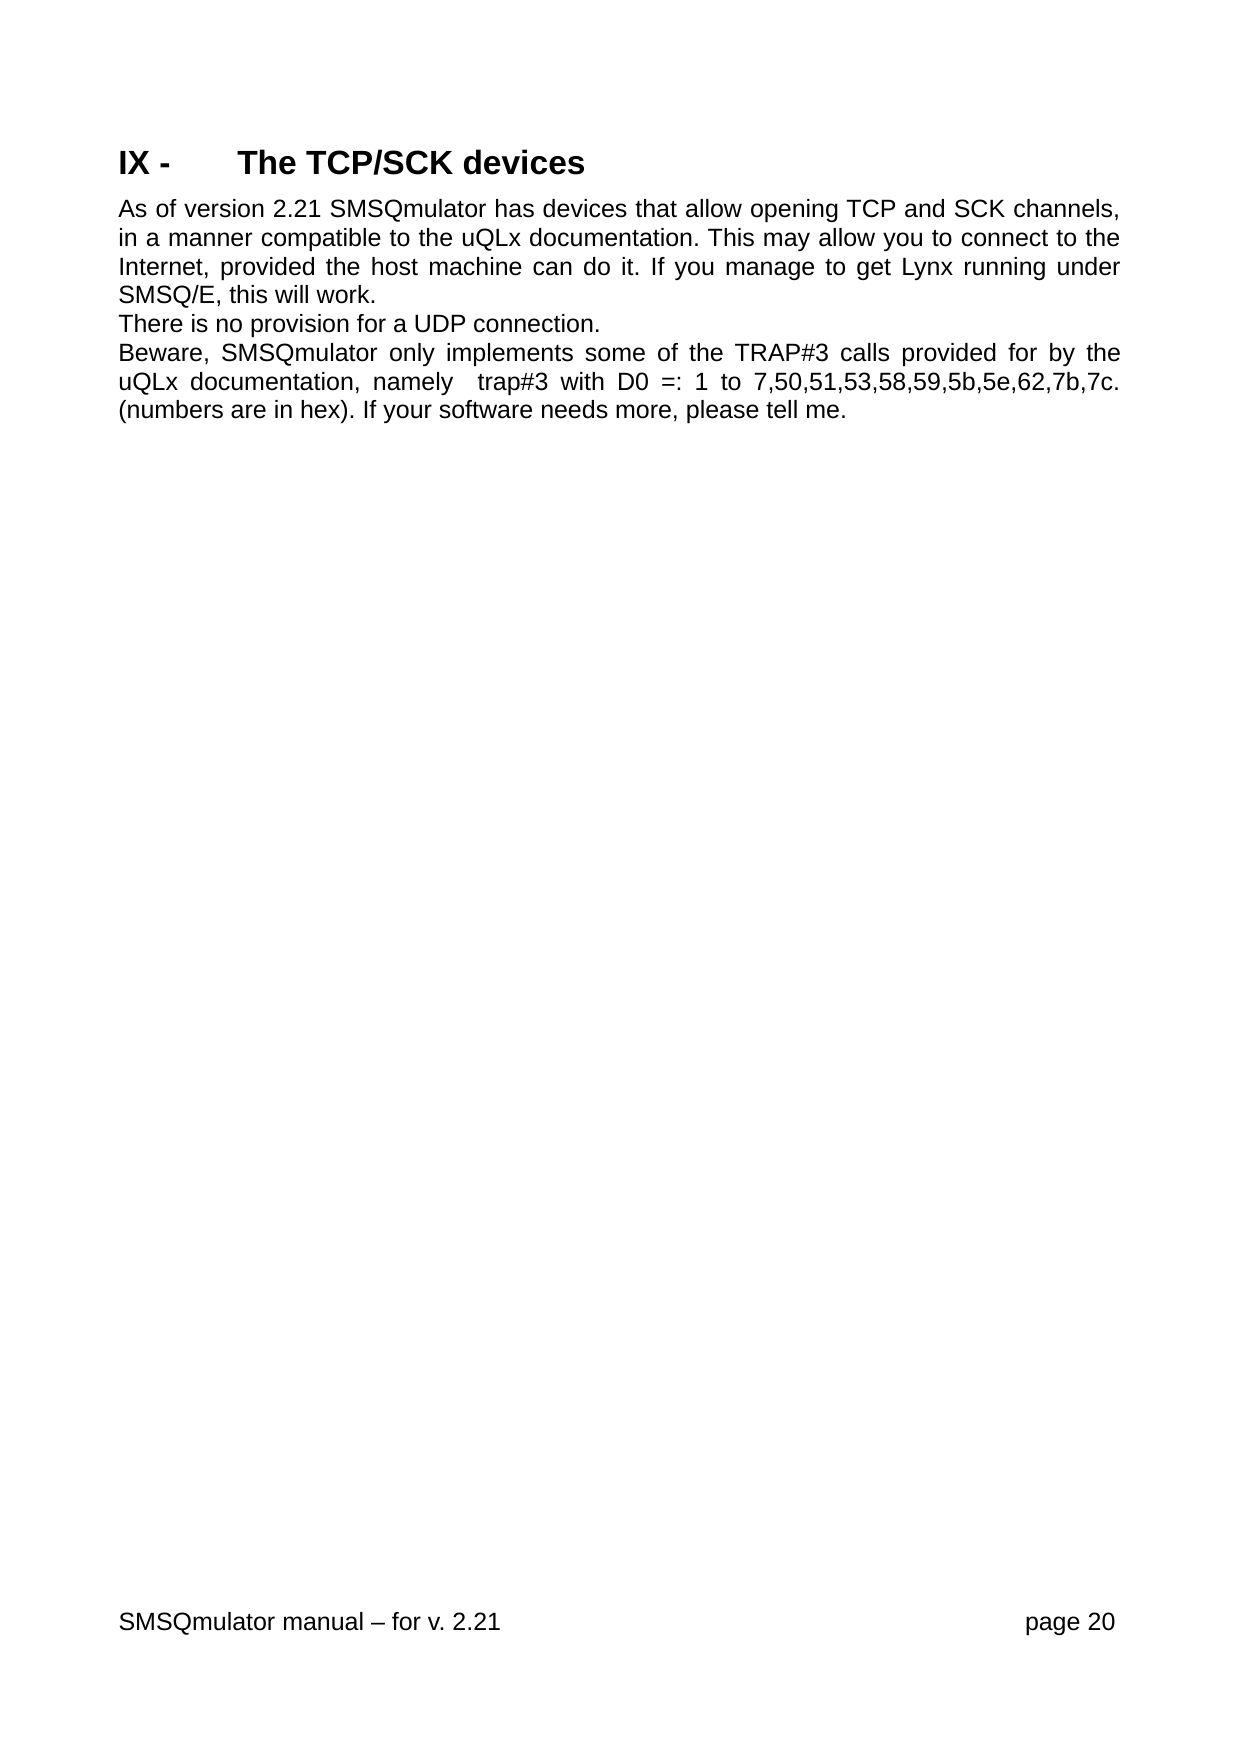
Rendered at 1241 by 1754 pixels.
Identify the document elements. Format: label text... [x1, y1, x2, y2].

text As of version 2.21 SMSQmulator has devices that allow opening TCP and SCK channels, in a manner compatible to the uQLx documentation. This may allow you to connect to the Internet, provided the host machine can do it. If you manage to get Lynx running under SMSQ/E, this will work. [118, 194, 1122, 309]
text Beware, SMSQmulator only implements some of the TRAP#3 calls provided for by the uQLx documentation, namely trap#3 with D0 =: 1 to 7,50,51,53,58,59,5b,5e,62,7b,7c. (numbers are in hex). If your software needs more, please tell me. [118, 338, 1122, 424]
text There is no provision for a UDP connection. [118, 309, 1122, 338]
subtitle The TCP/SCK devices [118, 143, 1122, 182]
